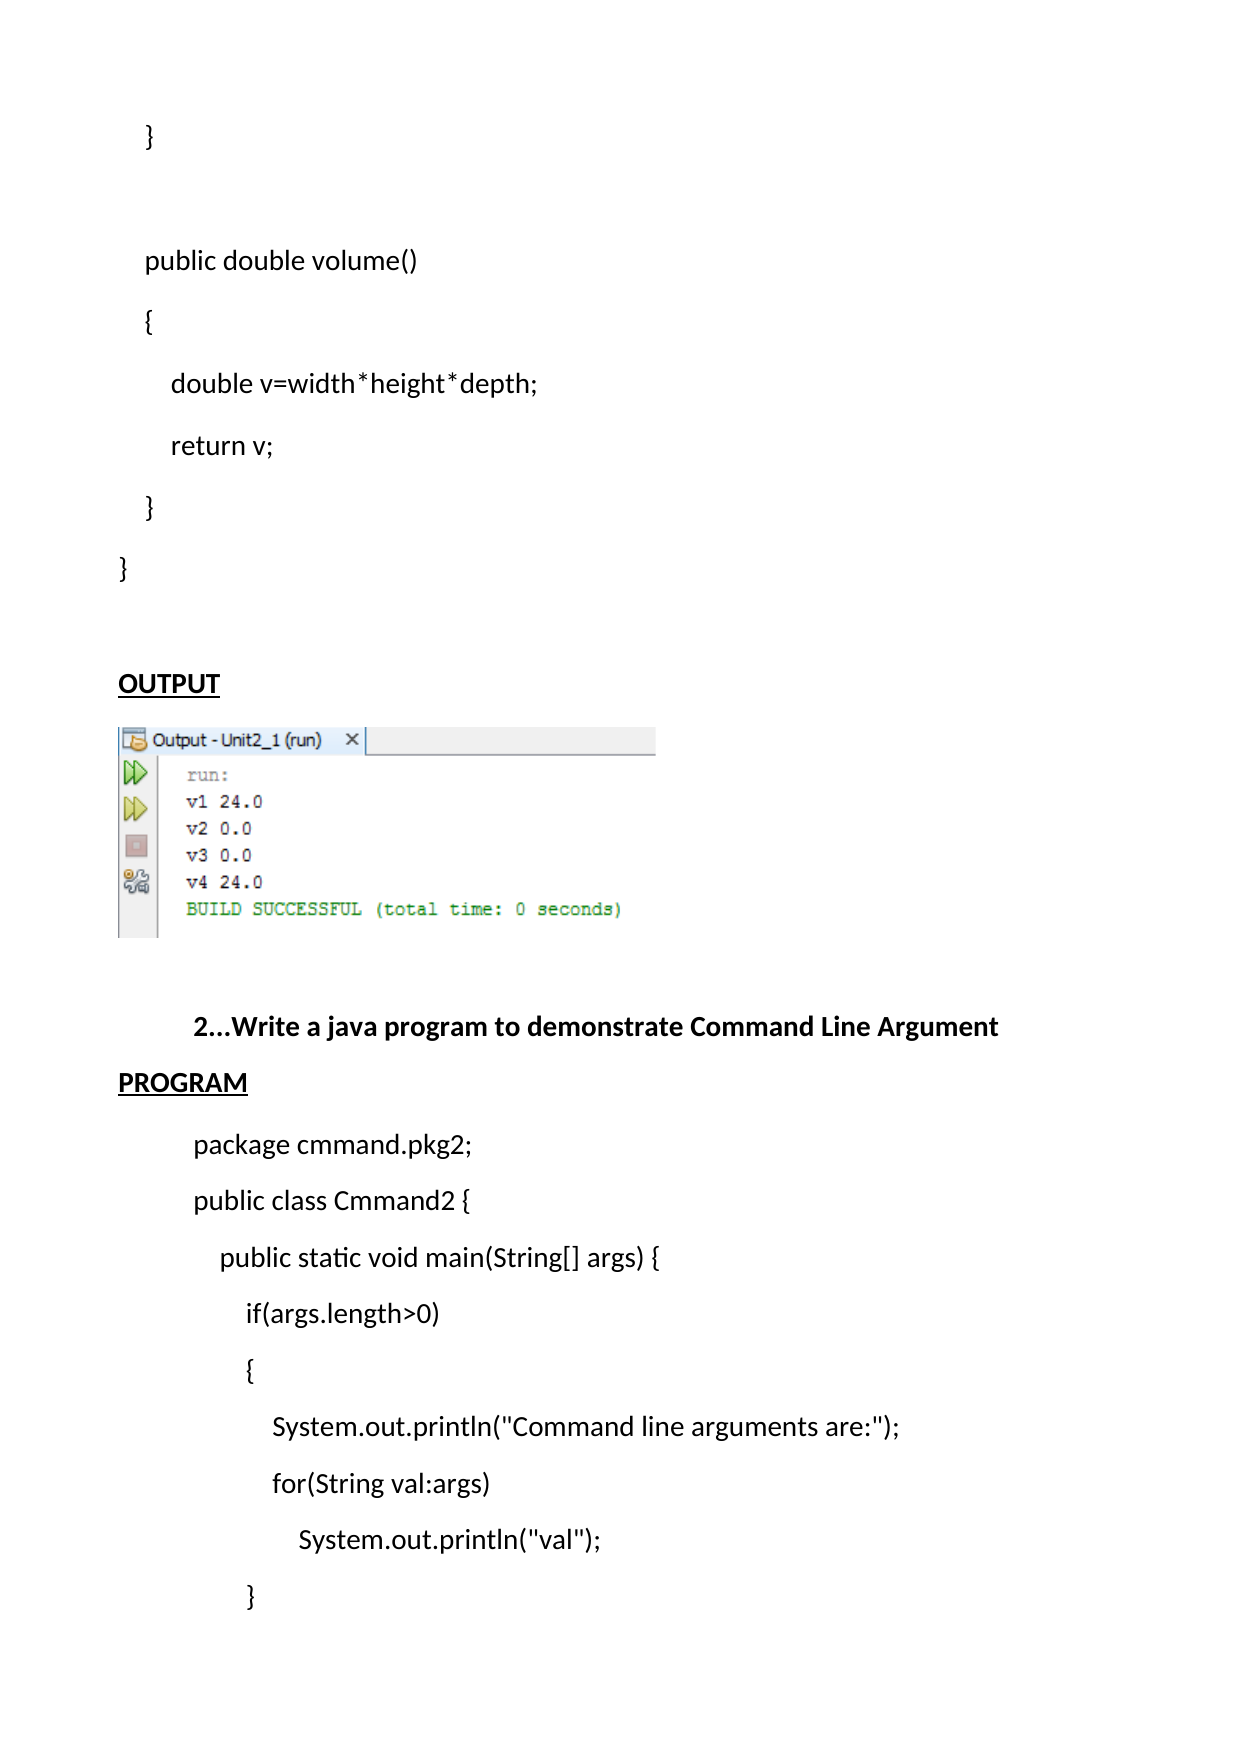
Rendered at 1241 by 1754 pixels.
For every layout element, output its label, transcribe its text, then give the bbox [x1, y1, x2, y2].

text if(args.length>0) [193, 1295, 1122, 1331]
text return v; [118, 427, 1122, 463]
text OUTPUT [118, 665, 1122, 701]
text public double volume() [118, 242, 1122, 277]
text package cmmand.pkg2; [193, 1126, 1122, 1162]
text } [118, 118, 1122, 154]
text public class Cmmand2 { [193, 1182, 1122, 1218]
text PROGRAM [118, 1064, 1122, 1100]
text double v=width*height*depth; [118, 365, 1122, 401]
text for(String val:args) [193, 1465, 1122, 1500]
text 2...Write a java program to demonstrate Command Line Argument [193, 1008, 1122, 1043]
text } [193, 1578, 1122, 1613]
text { [118, 303, 1122, 339]
text public static void main(String[] args) { [193, 1239, 1122, 1274]
text System.out.println("Command line arguments are:"); [193, 1408, 1122, 1444]
text } [118, 551, 1122, 586]
text System.out.println("val"); [193, 1521, 1122, 1557]
text { [193, 1352, 1122, 1387]
text } [118, 489, 1122, 524]
